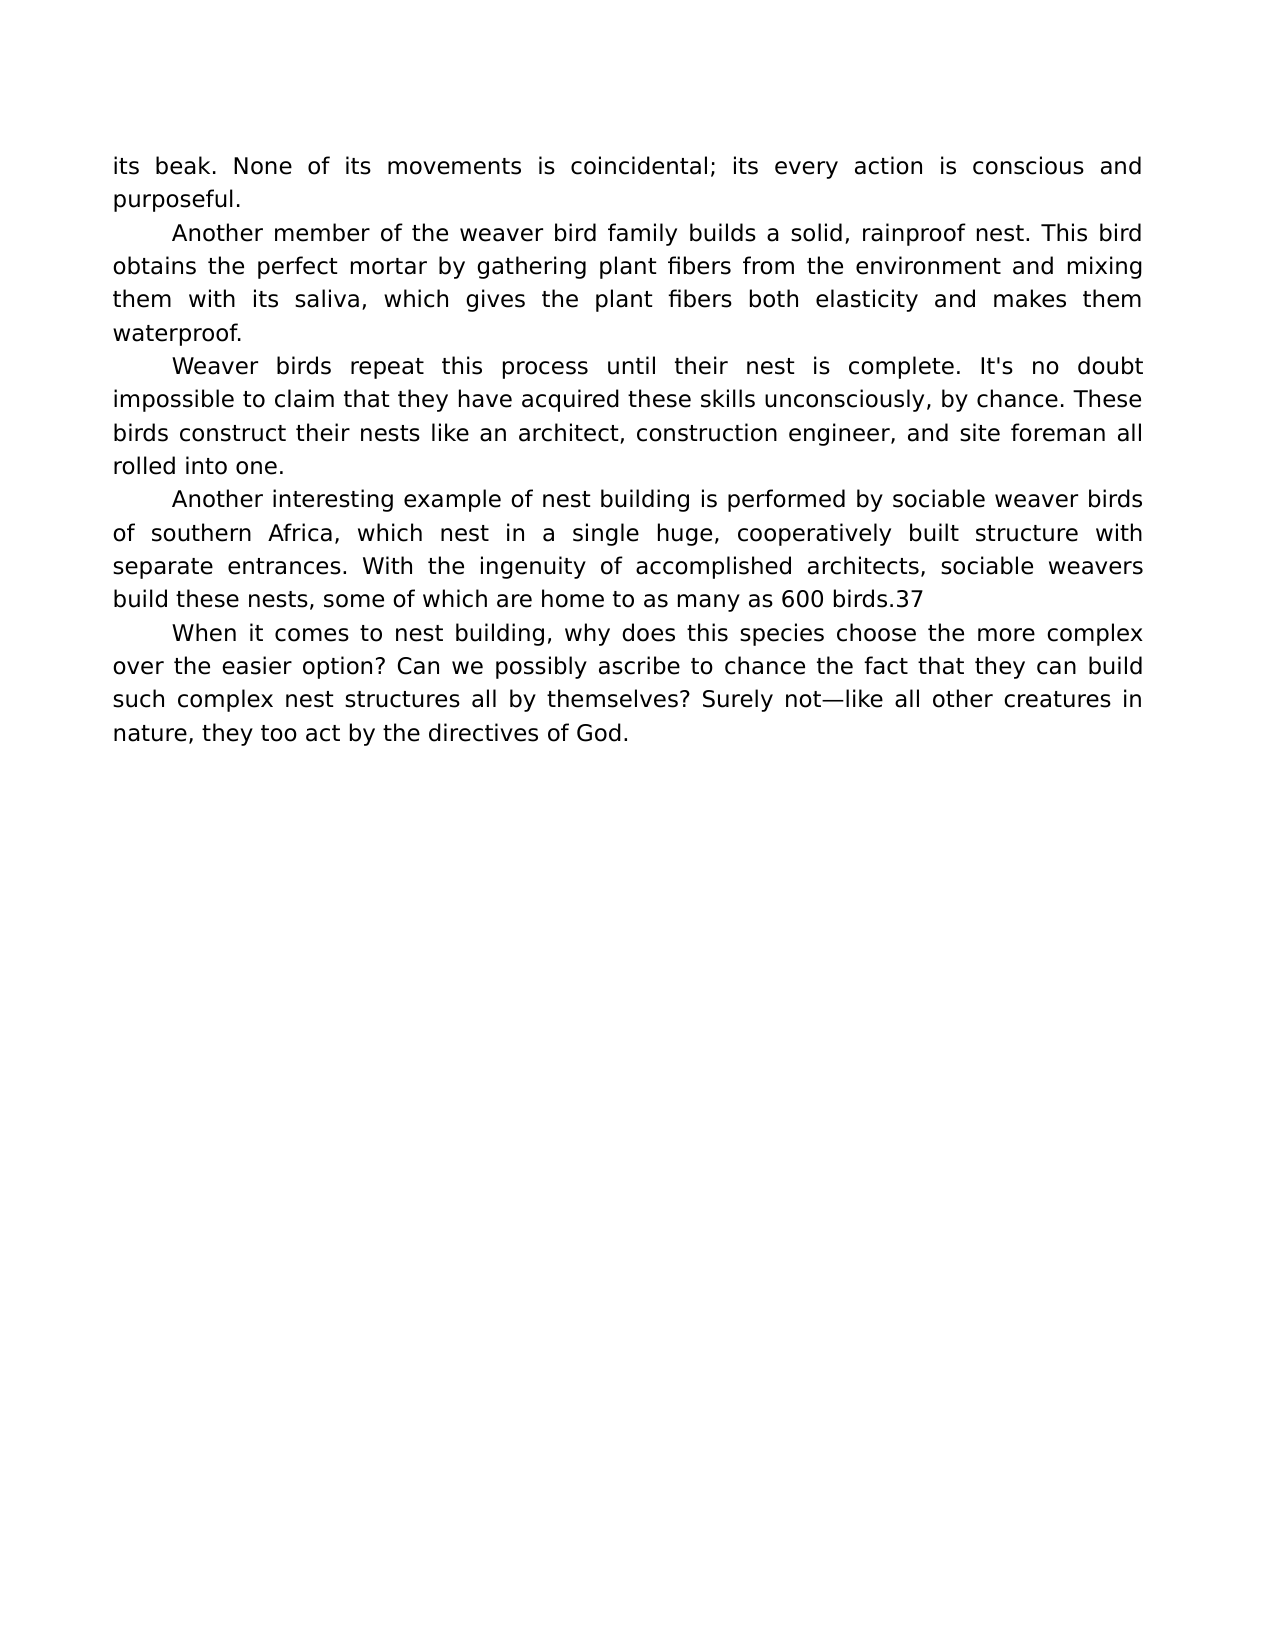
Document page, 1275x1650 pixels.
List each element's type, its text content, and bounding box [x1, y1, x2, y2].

text Another member of the weaver bird family builds a solid, rainproof nest. This bird obtains the perfect mortar by gathering plant fibers from the environment and mixing them with its saliva, which gives the plant fibers both elasticity and makes them waterproof. [112, 214, 1145, 348]
text Weaver birds repeat this process until their nest is complete. It's no doubt impossible to claim that they have acquired these skills unconsciously, by chance. These birds construct their nests like an architect, construction engineer, and site foreman all rolled into one. [112, 348, 1145, 481]
text its beak. None of its movements is coincidental; its every action is conscious and purposeful. [112, 148, 1145, 214]
text Another interesting example of nest building is performed by sociable weaver birds of southern Africa, which nest in a single huge, cooperatively built structure with separate entrances. With the ingenuity of accomplished architects, sociable weavers build these nests, some of which are home to as many as 600 birds.37 [112, 481, 1145, 614]
text When it comes to nest building, why does this species choose the more complex over the easier option? Can we possibly ascribe to chance the fact that they can build such complex nest structures all by themselves? Surely not—like all other creatures in nature, they too act by the directives of God. [112, 614, 1145, 748]
